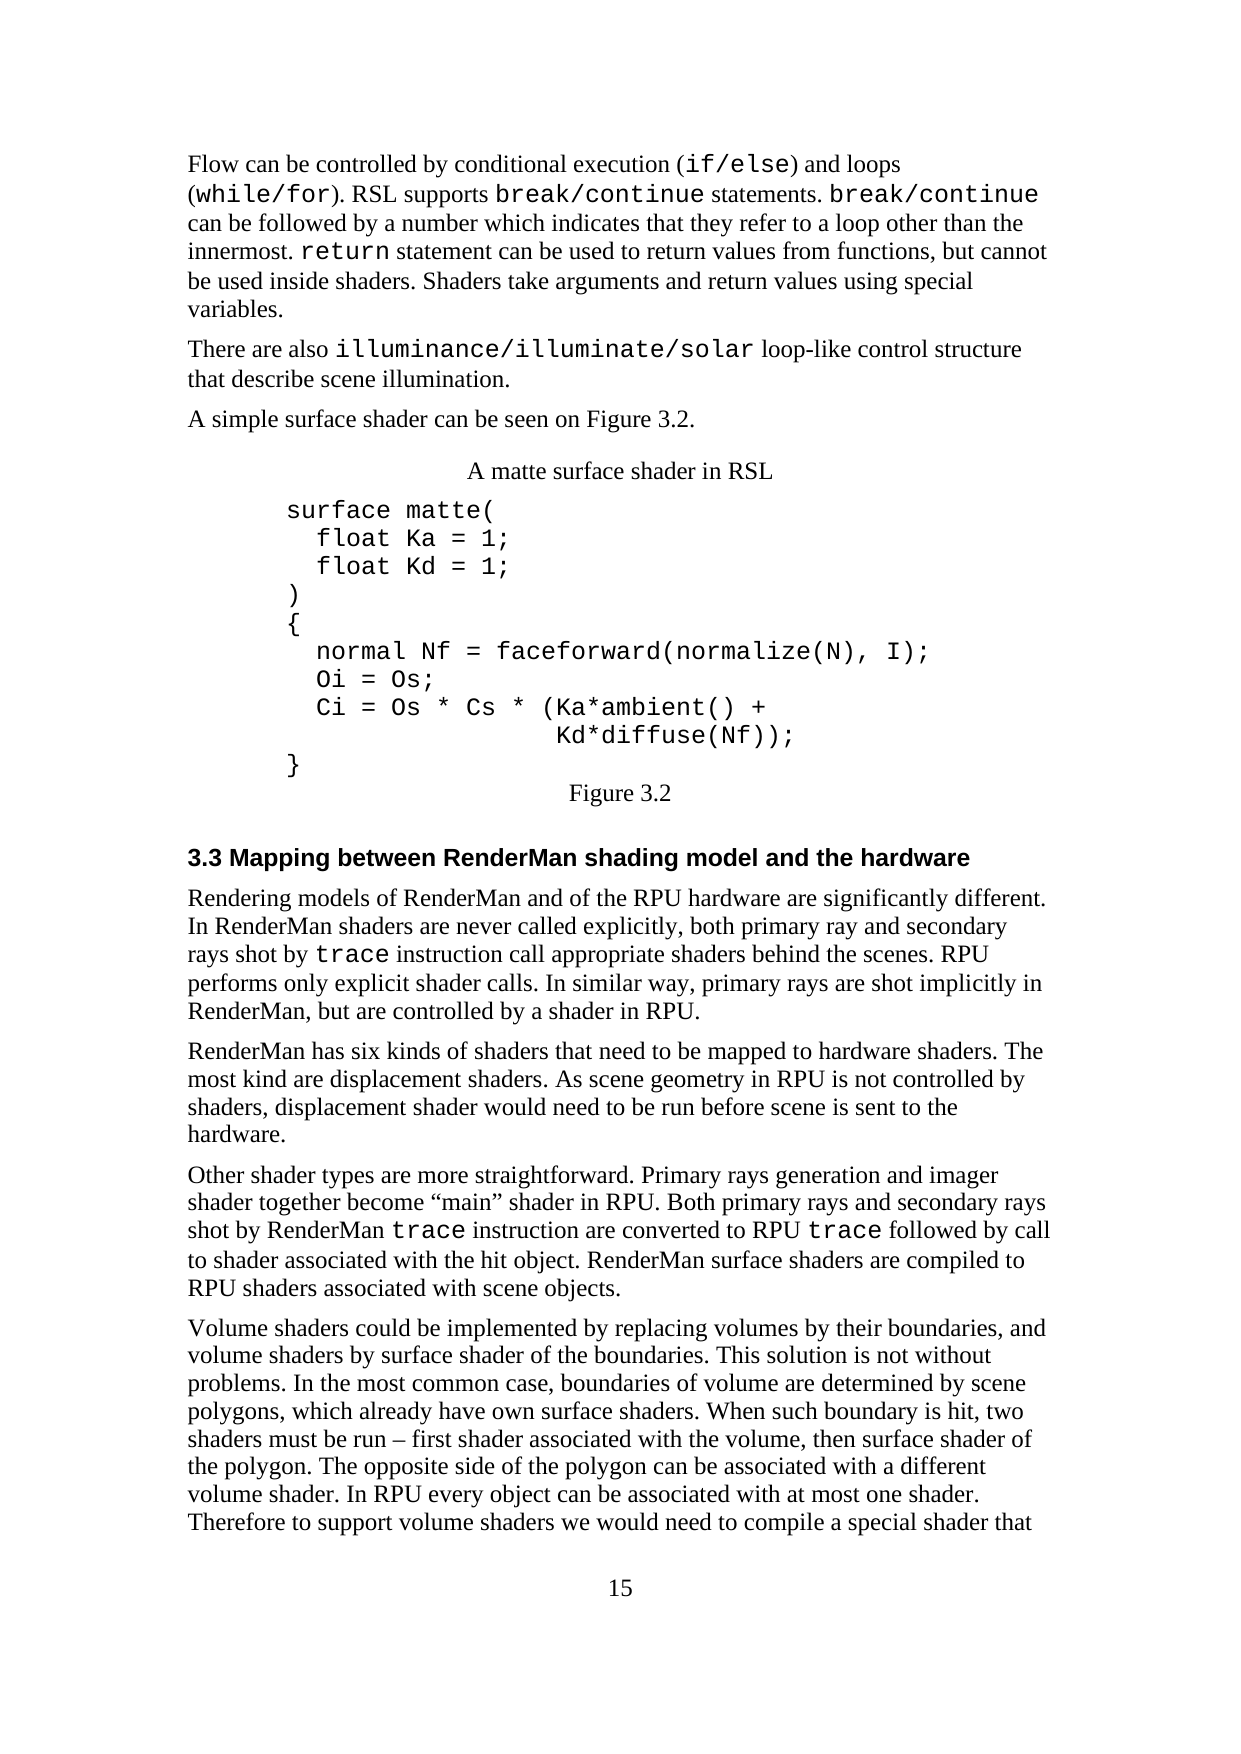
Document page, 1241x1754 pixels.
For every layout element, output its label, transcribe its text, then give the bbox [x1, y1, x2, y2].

text float Ka = 1; [286, 526, 954, 554]
text Flow can be controlled by conditional execution (if/else) and loops (while/for). RSL supports break/continue statements. break/continue can be followed by a number which indicates that they refer to a loop other than the innermost. return statement can be used to return values from functions, but cannot be used inside shaders. Shaders take arguments and return values using special variables. [187, 150, 1053, 322]
text Kd*diffuse(Nf)); [286, 723, 954, 751]
text Volume shaders could be implemented by replacing volumes by their boundaries, and volume shaders by surface shader of the boundaries. This solution is not without problems. In the most common case, boundaries of volume are determined by scene polygons, which already have own surface shaders. When such boundary is hit, two shaders must be run – first shader associated with the volume, then surface shader of the polygon. The opposite side of the polygon can be associated with a different volume shader. In RPU every object can be associated with at most one shader. Therefore to support volume shaders we would need to compile a special shader that [187, 1314, 1053, 1536]
text normal Nf = faceforward(normalize(N), I); [286, 638, 954, 667]
subtitle 3.3 Mapping between RenderMan shading model and the hardware [187, 844, 1053, 872]
text Ci = Os * Cs * (Ka*ambient() + [286, 695, 954, 723]
text float Kd = 1; [286, 554, 954, 582]
text surface matte( [286, 497, 954, 526]
text Other shader types are more straightforward. Primary rays generation and imager shader together become “main” shader in RPU. Both primary rays and secondary rays shot by RenderMan trace instruction are converted to RPU trace followed by call to shader associated with the hit object. RenderMan surface shaders are compiled to RPU shaders associated with scene objects. [187, 1161, 1053, 1301]
text Figure 3.2 [286, 779, 954, 807]
text { [286, 610, 954, 638]
text ) [286, 582, 954, 610]
text There are also illuminance/illuminate/solar loop-like control structure that describe scene illumination. [187, 335, 1053, 392]
text RenderMan has six kinds of shaders that need to be mapped to hardware shaders. The most kind are displacement shaders. As scene geometry in RPU is not controlled by shaders, displacement shader would need to be run before scene is sent to the hardware. [187, 1037, 1053, 1148]
text Oi = Os; [286, 667, 954, 695]
text A matte surface shader in RSL [286, 457, 954, 485]
text } [286, 751, 954, 779]
text A simple surface shader can be seen on Figure 3.2. [187, 405, 1053, 433]
text Rendering models of RenderMan and of the RPU hardware are significantly different. In RenderMan shaders are never called explicitly, both primary ray and secondary rays shot by trace instruction call appropriate shaders behind the scenes. RPU performs only explicit shader calls. In similar way, primary rays are shot implicitly in RenderMan, but are controlled by a shader in RPU. [187, 884, 1053, 1025]
